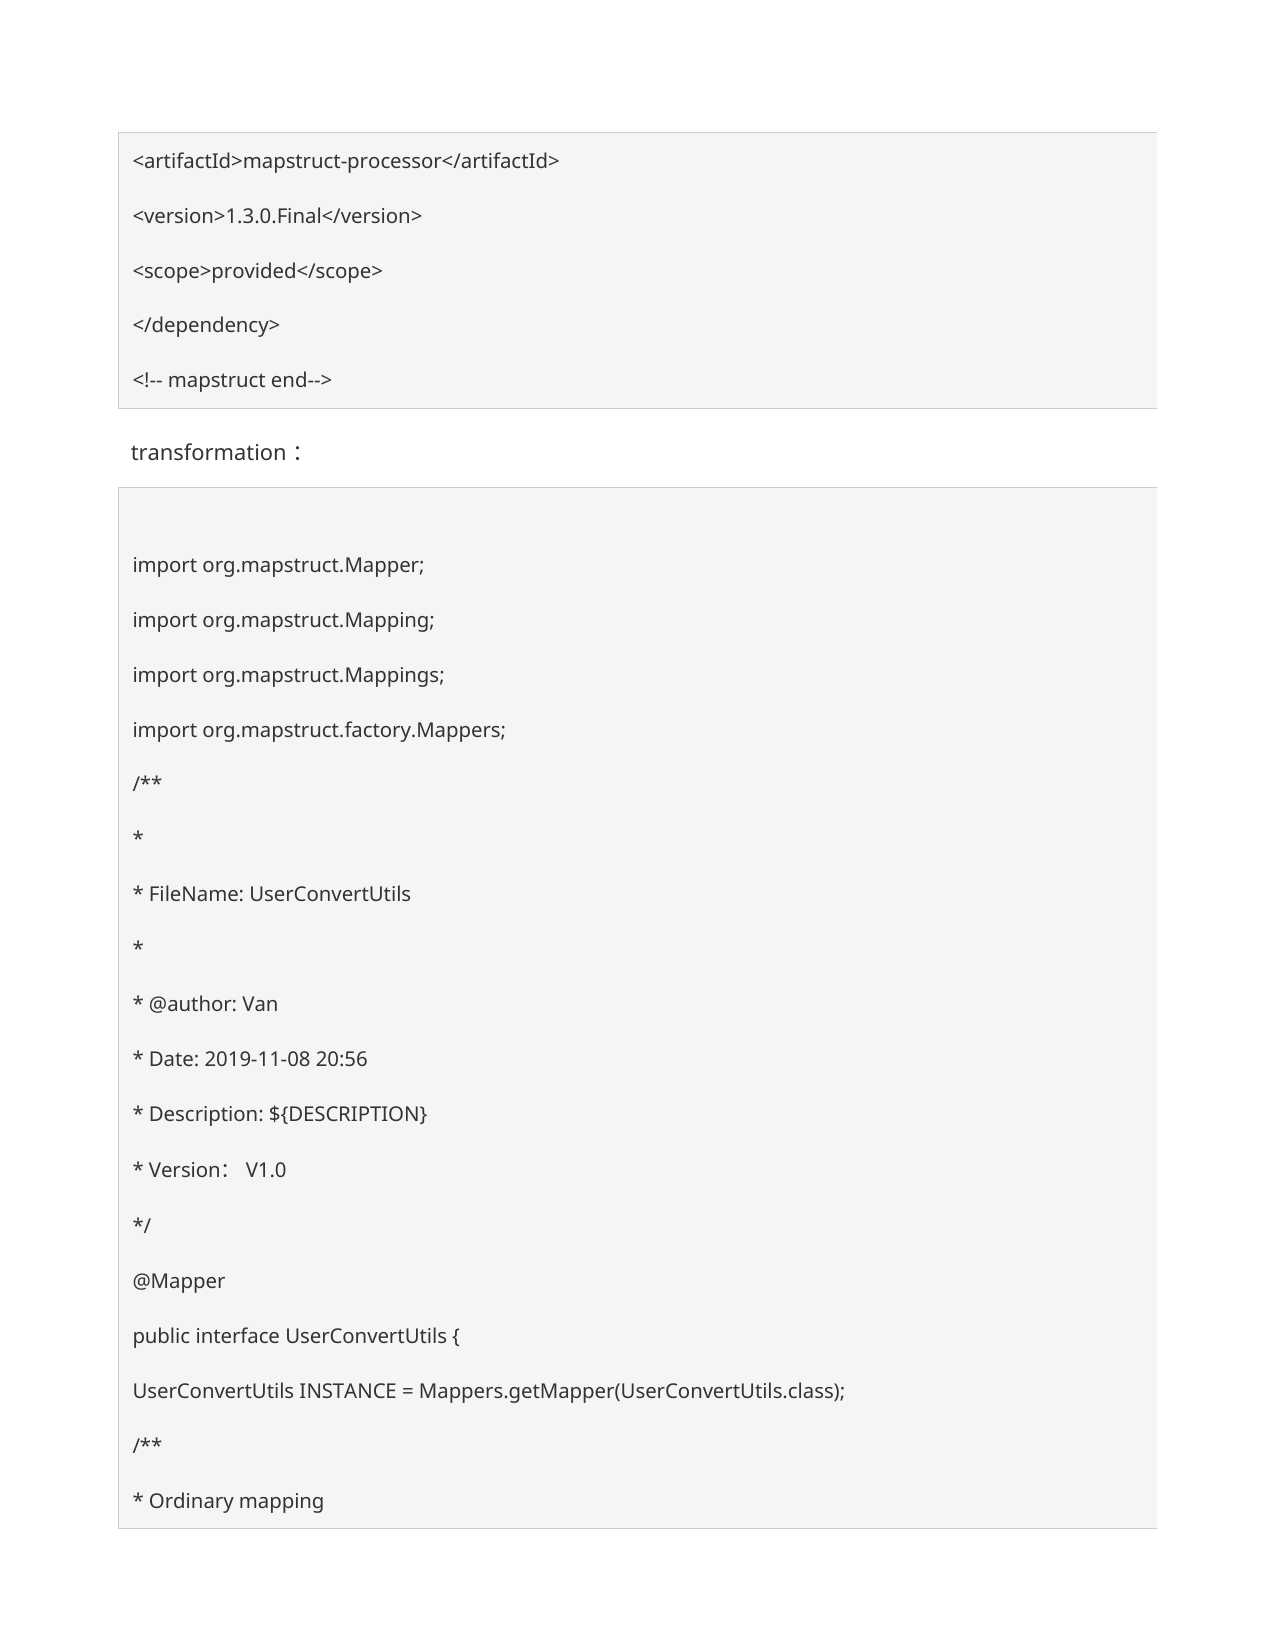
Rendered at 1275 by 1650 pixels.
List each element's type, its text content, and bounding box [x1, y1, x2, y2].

text @Mapper [119, 1252, 1157, 1294]
text * Date: 2019-11-08 20:56 [119, 1030, 1157, 1072]
text <scope>provided</scope> [119, 242, 1157, 284]
text * Description: ${DESCRIPTION} [119, 1085, 1157, 1127]
text import org.mapstruct.Mappings; [119, 646, 1157, 688]
text <version>1.3.0.Final</version> [119, 187, 1157, 229]
text import org.mapstruct.Mapper; [119, 536, 1157, 578]
text import org.mapstruct.Mapping; [119, 591, 1157, 633]
text /** [119, 756, 1157, 798]
text * [119, 921, 1157, 962]
text </dependency> [119, 297, 1157, 339]
text <artifactId>mapstruct-processor</artifactId> [119, 133, 1157, 174]
text /** [119, 1417, 1157, 1459]
text * Ordinary mapping [119, 1472, 1157, 1528]
text */ [119, 1198, 1157, 1239]
text UserConvertUtils INSTANCE = Mappers.getMapper(UserConvertUtils.class); [119, 1362, 1157, 1404]
text import org.mapstruct.factory.Mappers; [119, 701, 1157, 743]
text * [119, 811, 1157, 853]
text * Version： V1.0 [119, 1140, 1157, 1184]
text * @author: Van [119, 976, 1157, 1017]
text public interface UserConvertUtils { [119, 1307, 1157, 1349]
text <!-- mapstruct end--> [119, 352, 1157, 408]
text transformation ： [118, 435, 1157, 467]
text * FileName: UserConvertUtils [119, 866, 1157, 908]
